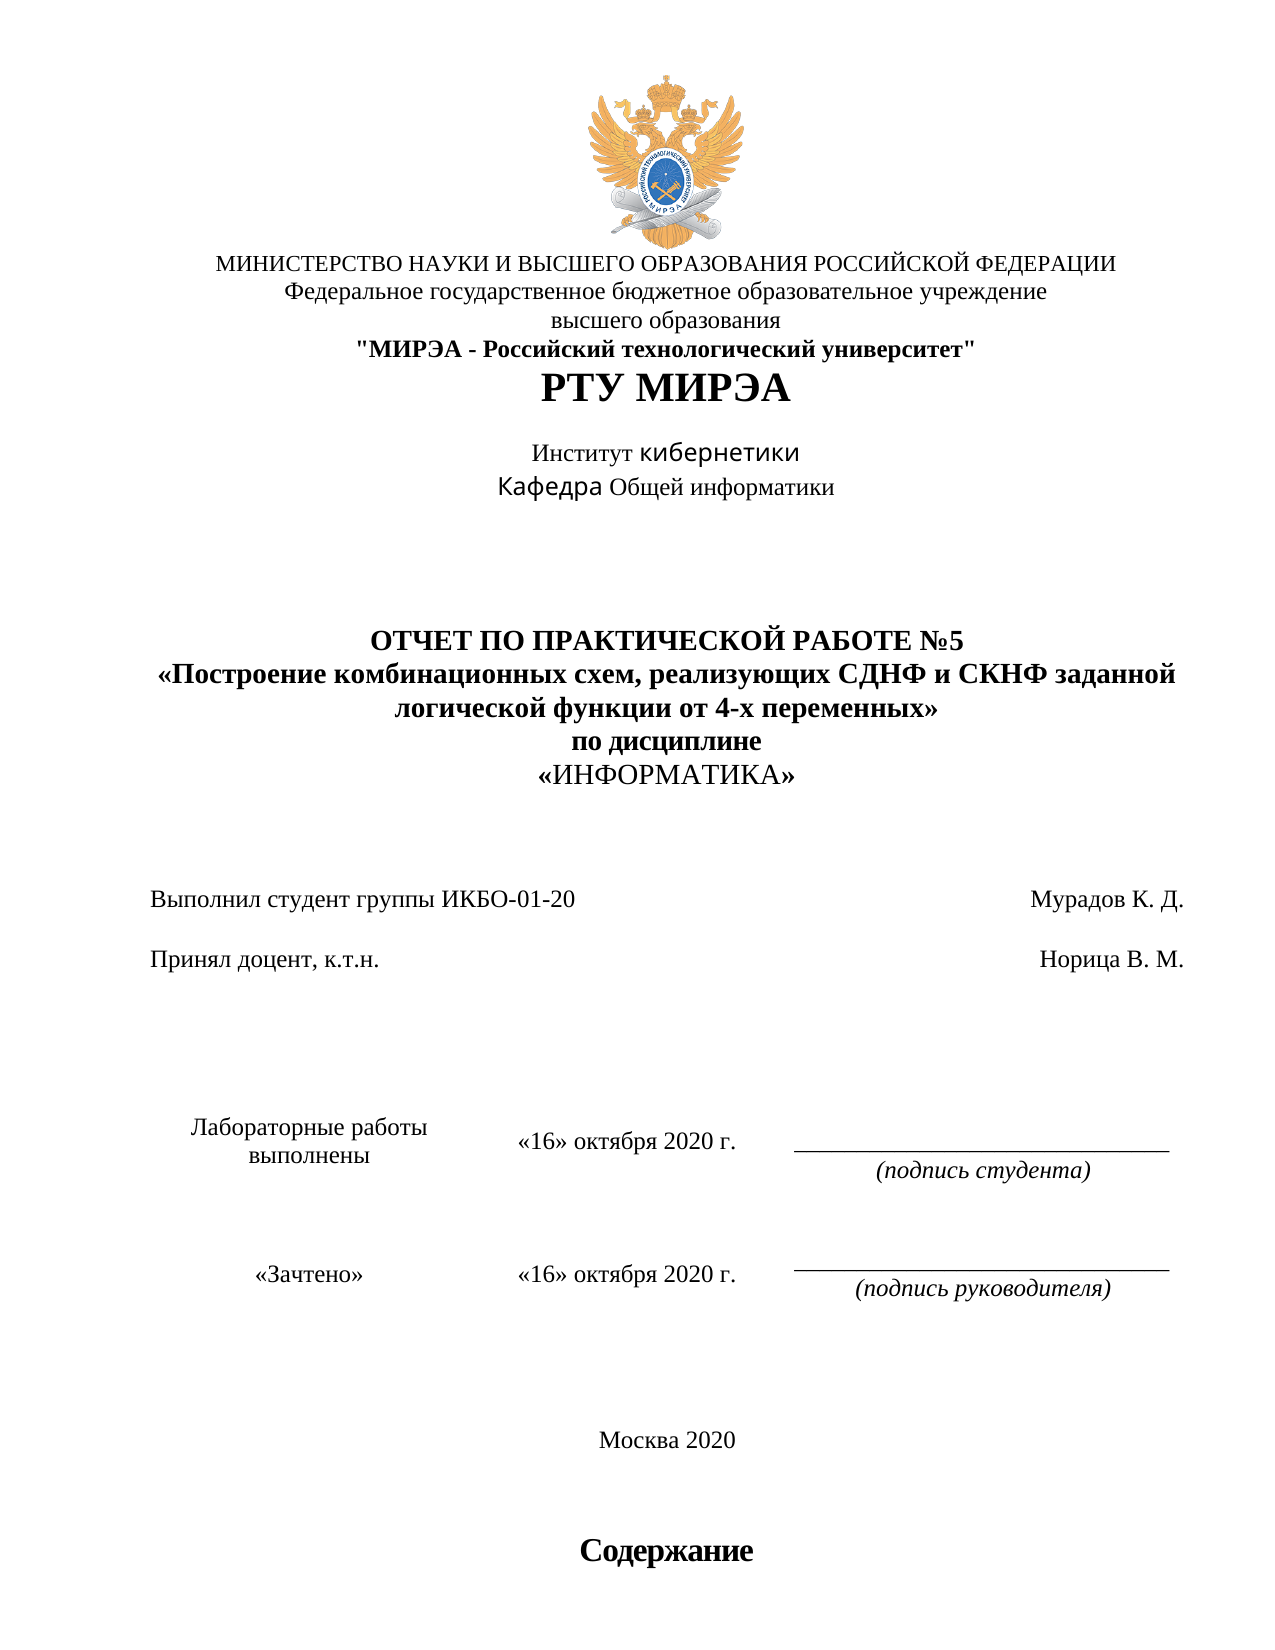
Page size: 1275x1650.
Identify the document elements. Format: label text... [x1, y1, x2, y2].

table_cell «16» октября 2020 г. [470, 1216, 783, 1302]
table_header Выполнил студент группы ИКБО-01-20 [150, 884, 798, 915]
table_cell по дисциплине [1176, 723, 1187, 757]
table_cell [783, 1184, 1186, 1216]
table_cell «ИНФОРМАТИКА» [1176, 757, 1187, 790]
table_cell «ИНФОРМАТИКА» [146, 757, 157, 790]
table_cell по дисциплине [146, 723, 157, 757]
table_header ______________________________ (подпись студента) [783, 1098, 1186, 1184]
table_cell [470, 1184, 783, 1216]
table_cell Институт кибернетики [146, 435, 1186, 469]
table_header «16» октября 2020 г. [470, 1098, 783, 1184]
table_header Лабораторные работы выполнены [148, 1098, 470, 1184]
table_cell Федеральное государственное бюджетное образовательное учреждение высшего образования "МИРЭА - Российский технологический университет" РТУ МИРЭА [146, 276, 1186, 434]
table_cell ______________________________ (подпись руководителя) [783, 1216, 1186, 1302]
table_cell Принял доцент, к.т.н. [150, 944, 798, 1004]
text Москва 2020 [148, 1425, 1186, 1453]
title Содержание [148, 1530, 1186, 1568]
table_cell «Зачтено» [148, 1216, 470, 1302]
table_header [146, 75, 578, 250]
table_header [754, 75, 1186, 250]
table_cell [148, 1184, 470, 1216]
picture [578, 75, 754, 250]
table_cell МИНИСТЕРСТВО НАУКИ И ВЫСШЕГО ОБРАЗОВАНИЯ РОССИЙСКОЙ ФЕДЕРАЦИИ [146, 250, 1186, 276]
table_cell Кафедра Общей информатики [146, 469, 1186, 503]
